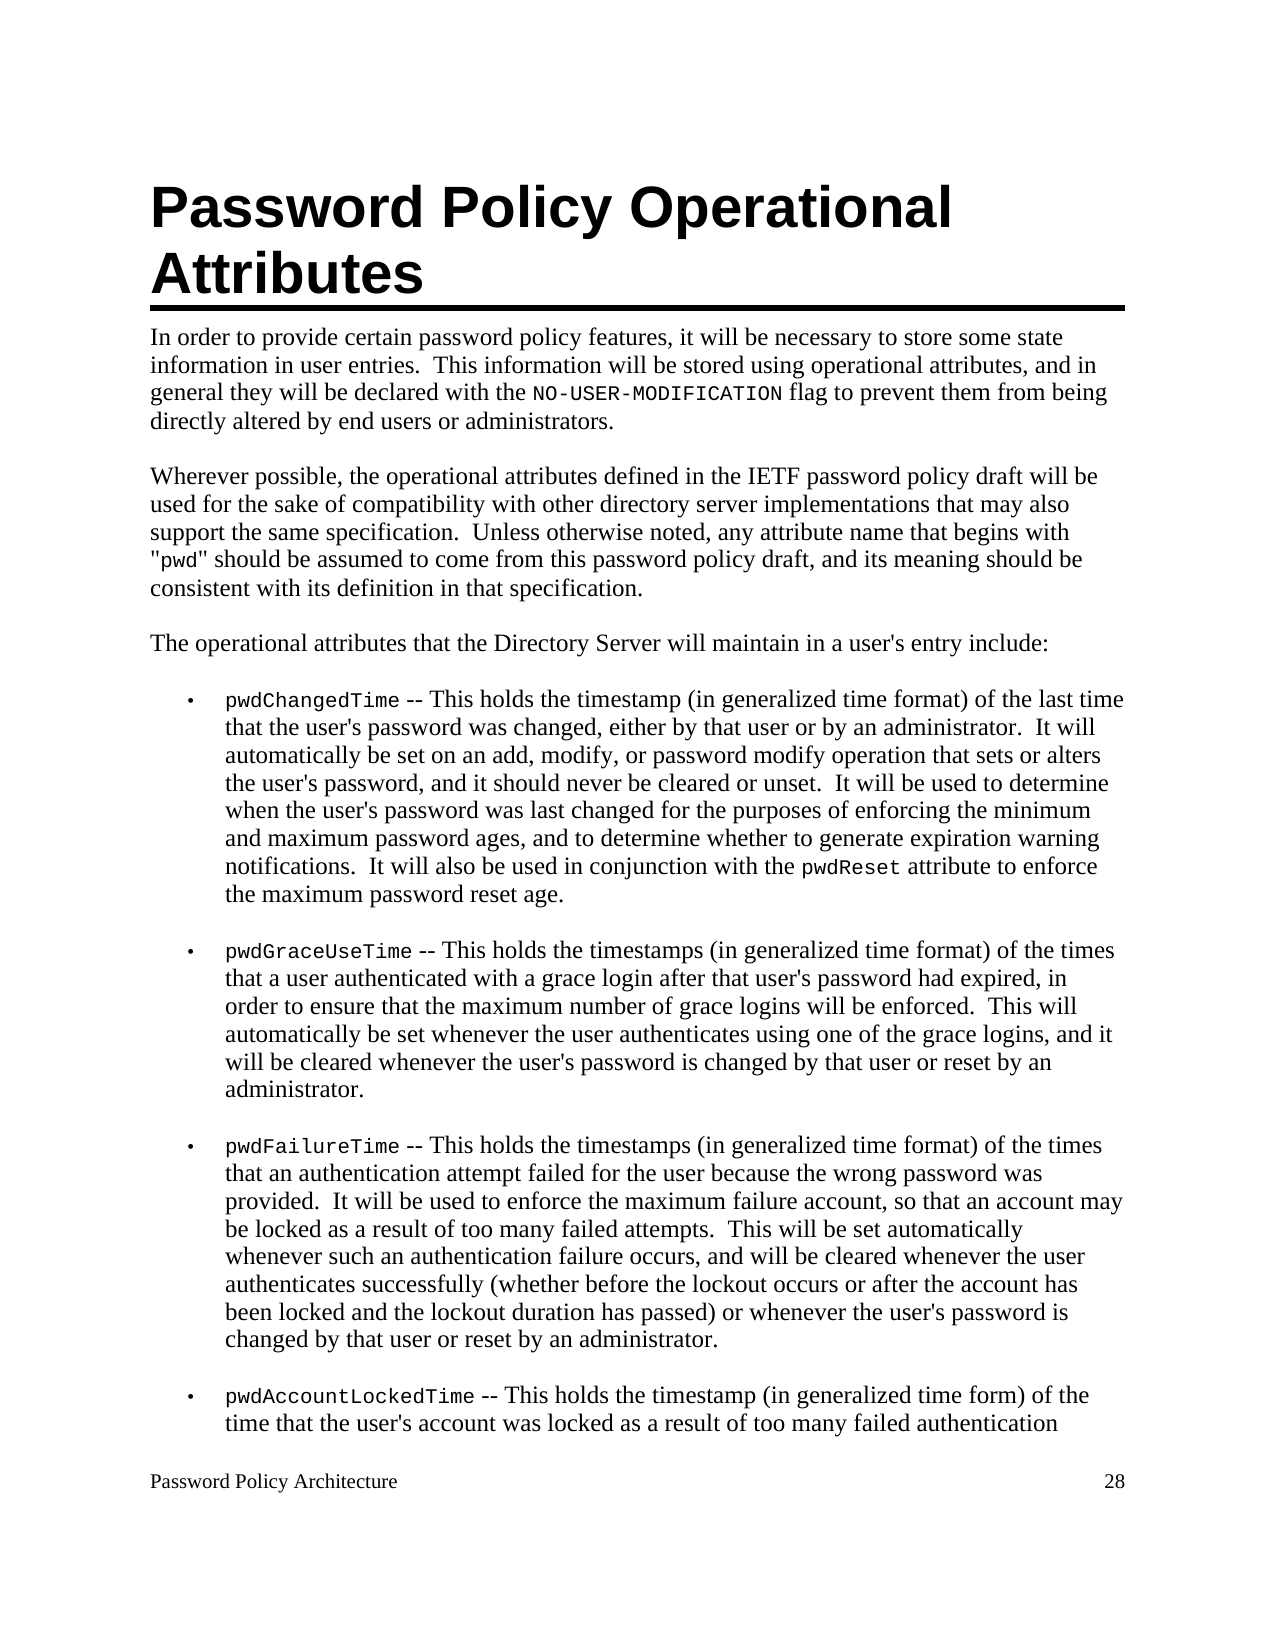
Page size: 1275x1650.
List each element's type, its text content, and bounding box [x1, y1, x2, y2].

text Wherever possible, the operational attributes defined in the IETF password policy draft will be used for the sake of compatibility with other directory server implementations that may also support the same specification. Unless otherwise noted, any attribute name that begins with "pwd" should be assumed to come from this password policy draft, and its meaning should be consistent with its definition in that specification. [150, 462, 1125, 602]
text In order to provide certain password policy features, it will be necessary to store some state information in user entries. This information will be stored using operational attributes, and in general they will be declared with the NO-USER-MODIFICATION flag to prevent them from being directly altered by end users or administrators. [150, 323, 1125, 435]
subtitle Password Policy Operational Attributes [150, 175, 1125, 305]
list pwdChangedTime -- This holds the timestamp (in generalized time format) of the last time that the user's password was changed, either by that user or by an administrator. It will automatically be set on an add, modify, or password modify operation that sets or alters the user's password, and it should never be cleared or unset. It will be used to determine when the user's password was last changed for the purposes of enforcing the minimum and maximum password ages, and to determine whether to generate expiration warning notifications. It will also be used in conjunction with the pwdReset attribute to enforce the maximum password reset age. [187, 685, 1125, 908]
text The operational attributes that the Directory Server will maintain in a user's entry include: [150, 629, 1125, 657]
list pwdFailureTime -- This holds the timestamps (in generalized time format) of the times that an authentication attempt failed for the user because the wrong password was provided. It will be used to enforce the maximum failure account, so that an account may be locked as a result of too many failed attempts. This will be set automatically whenever such an authentication failure occurs, and will be cleared whenever the user authenticates successfully (whether before the lockout occurs or after the account has been locked and the lockout duration has passed) or whenever the user's password is changed by that user or reset by an administrator. [187, 1131, 1125, 1353]
list pwdGraceUseTime -- This holds the timestamps (in generalized time format) of the times that a user authenticated with a grace login after that user's password had expired, in order to ensure that the maximum number of grace logins will be enforced. This will automatically be set whenever the user authenticates using one of the grace logins, and it will be cleared whenever the user's password is changed by that user or reset by an administrator. [187, 936, 1125, 1103]
list pwdAccountLockedTime -- This holds the timestamp (in generalized time form) of the time that the user's account was locked as a result of too many failed authentication [187, 1381, 1125, 1437]
